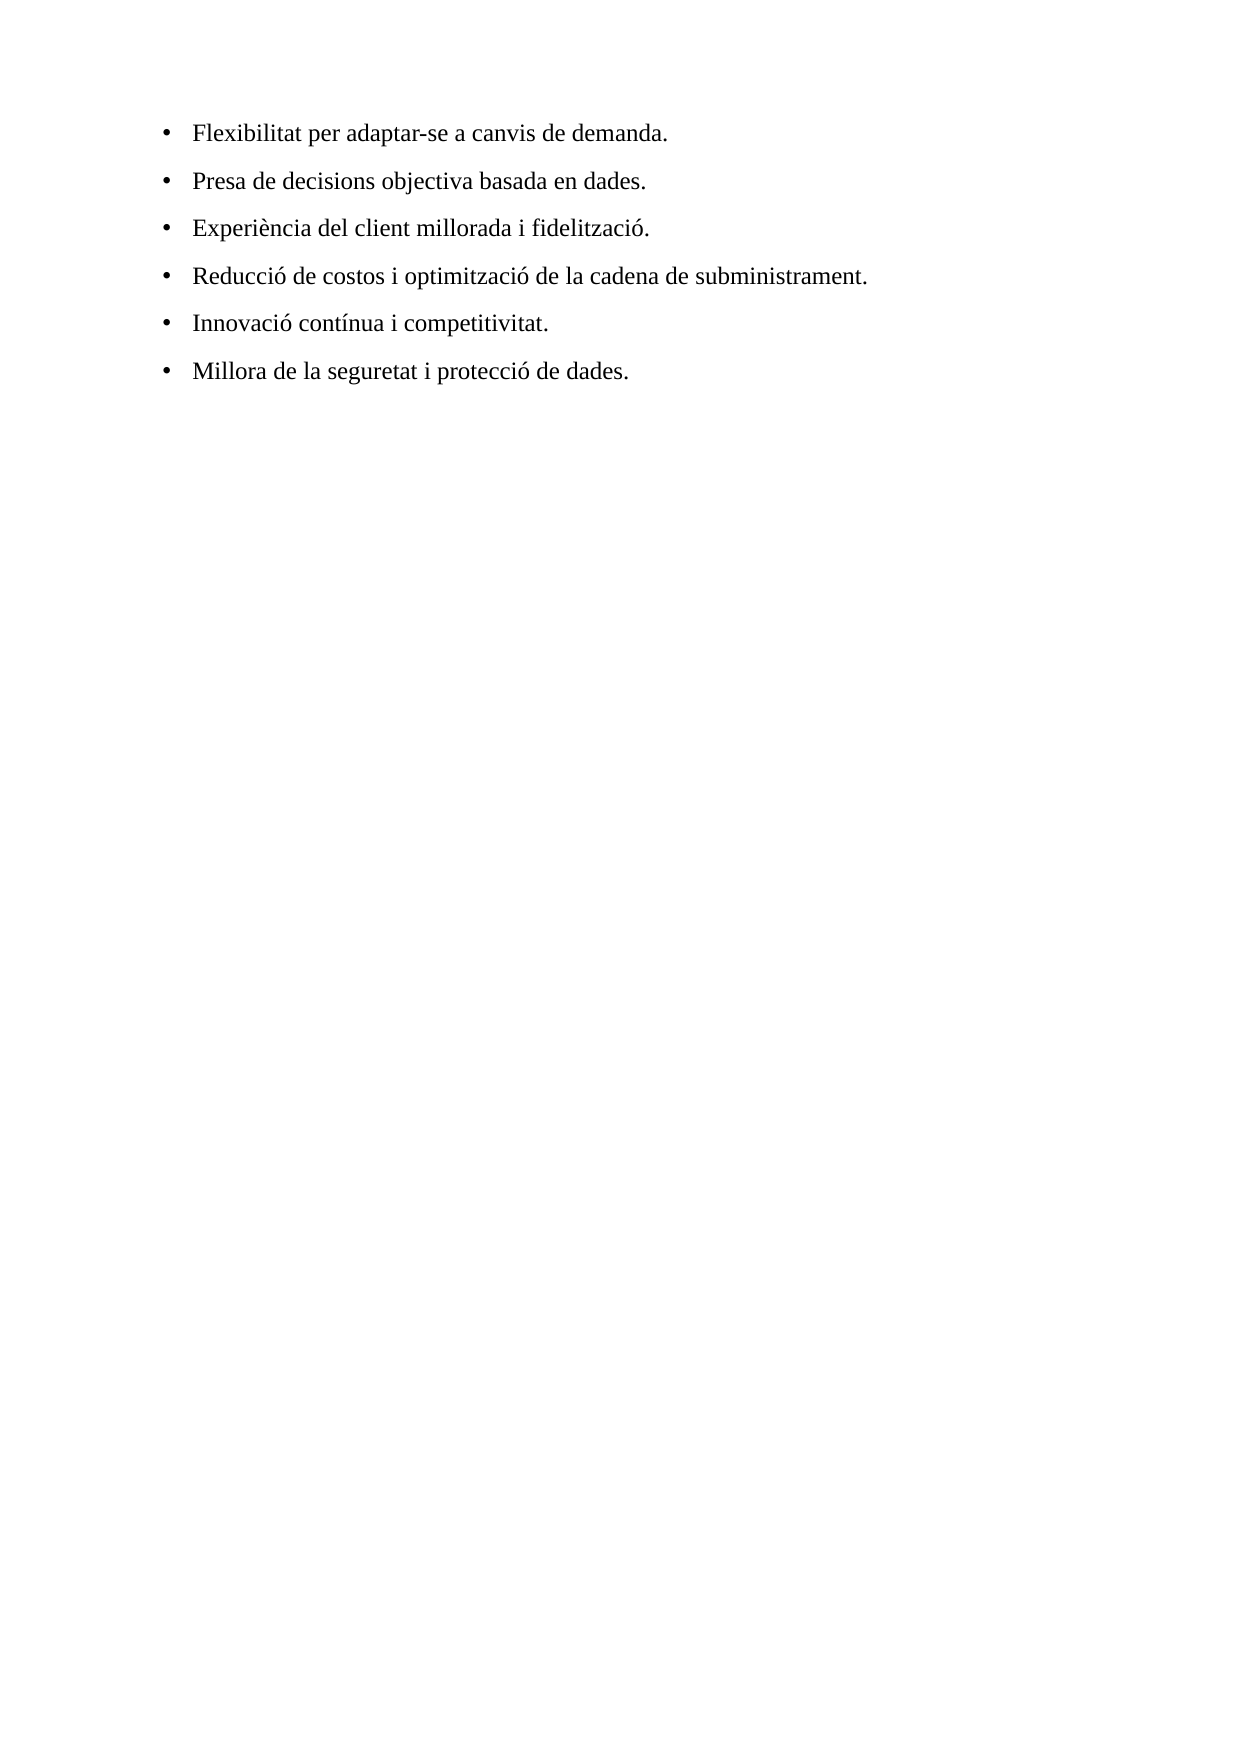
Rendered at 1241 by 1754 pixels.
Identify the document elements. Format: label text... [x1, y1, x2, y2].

list Presa de decisions objectiva basada en dades. [162, 166, 1122, 194]
list Experiència del client millorada i fidelització. [162, 213, 1122, 242]
list Reducció de costos i optimització de la cadena de subministrament. [162, 261, 1122, 290]
list Millora de la seguretat i protecció de dades. [162, 356, 1122, 385]
list Innovació contínua i competitivitat. [162, 308, 1122, 337]
list Flexibilitat per adaptar-se a canvis de demanda. [162, 118, 1122, 147]
